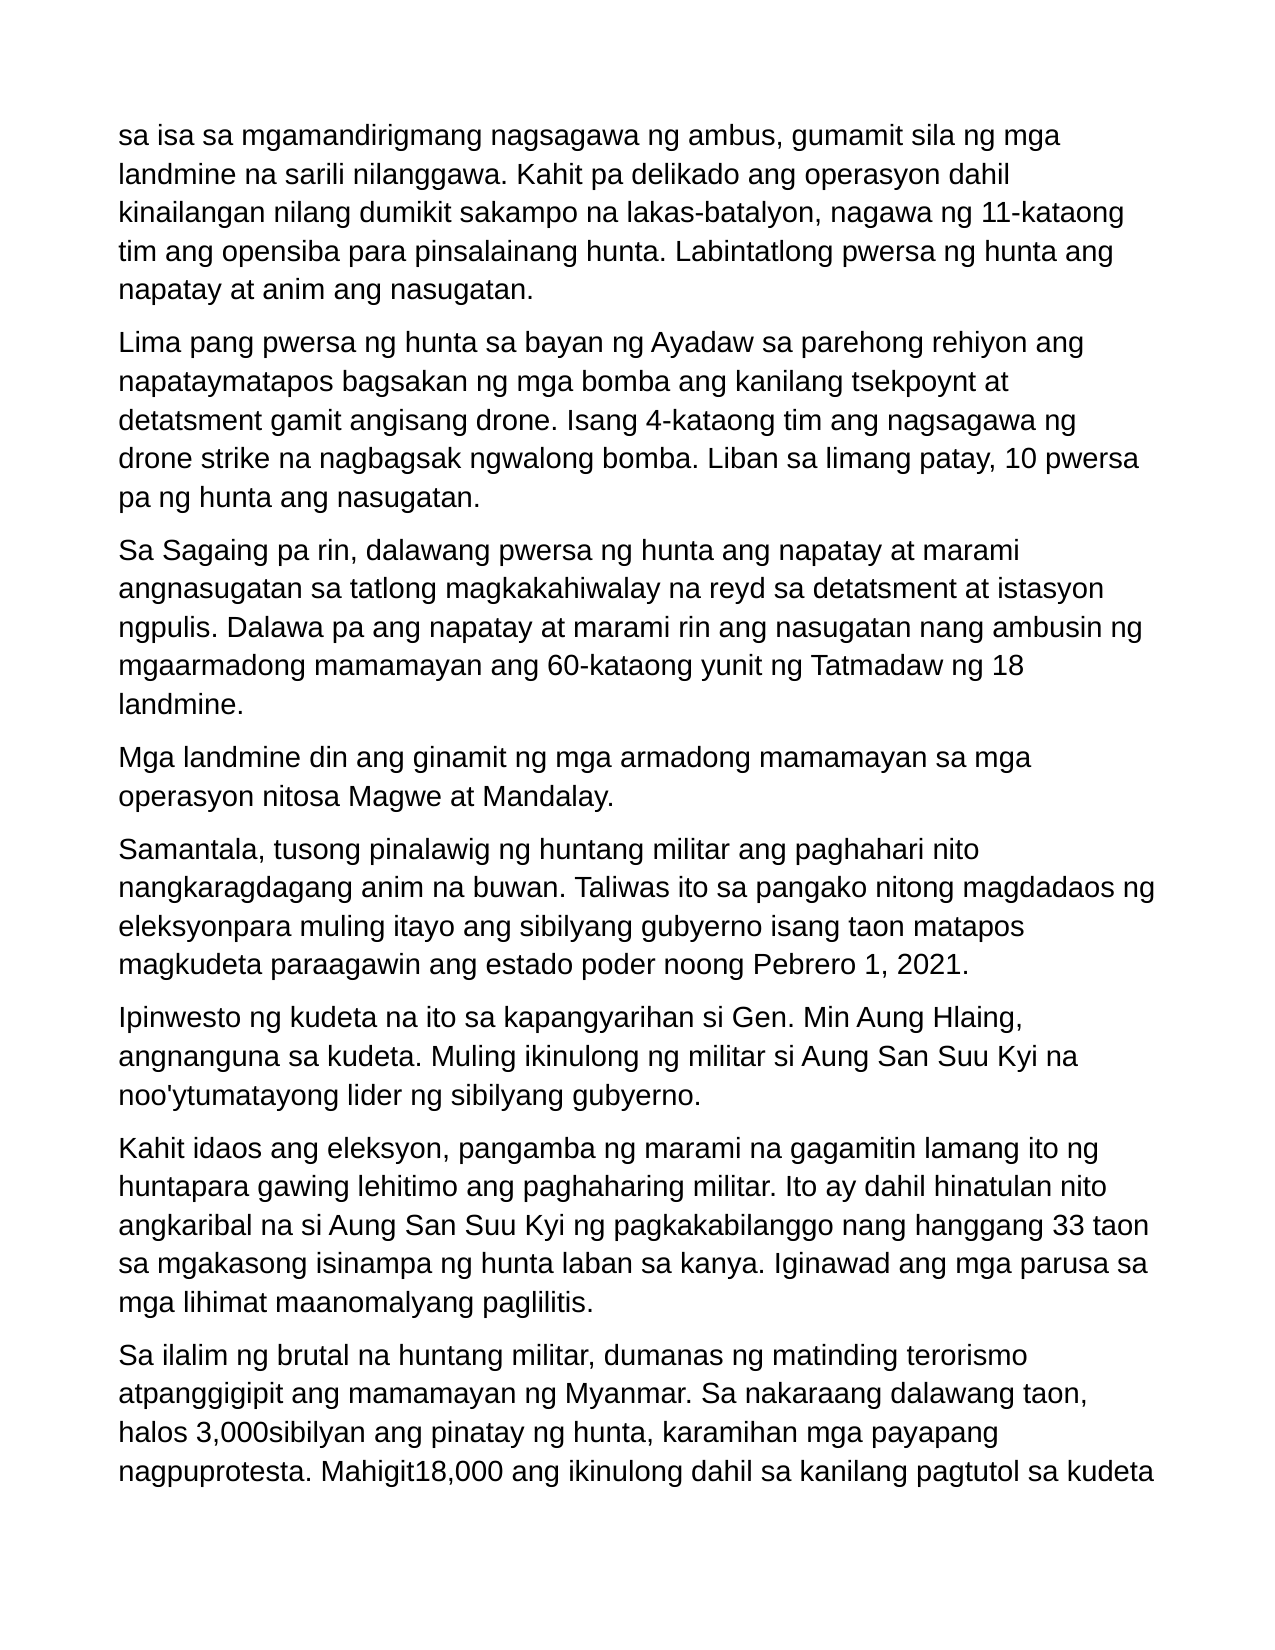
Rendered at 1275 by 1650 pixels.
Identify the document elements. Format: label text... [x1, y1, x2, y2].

text Sa ilalim ng brutal na huntang militar, dumanas ng matinding terorismo atpanggigipit ang mamamayan ng Myanmar. Sa nakaraang dalawang taon, halos 3,000sibilyan ang pinatay ng hunta, karamihan mga payapang nagpuprotesta. Mahigit18,000 ang ikinulong dahil sa kanilang pagtutol sa kudeta [118, 1338, 1157, 1487]
text Mga landmine din ang ginamit ng mga armadong mamamayan sa mga operasyon nitosa Magwe at Mandalay. [118, 740, 1157, 812]
text Kahit idaos ang eleksyon, pangamba ng marami na gagamitin lamang ito ng huntapara gawing lehitimo ang paghaharing militar. Ito ay dahil hinatulan nito angkaribal na si Aung San Suu Kyi ng pagkakabilanggo nang hanggang 33 taon sa mgakasong isinampa ng hunta laban sa kanya. Iginawad ang mga parusa sa mga lihimat maanomalyang paglilitis. [118, 1131, 1157, 1318]
text Sa Sagaing pa rin, dalawang pwersa ng hunta ang napatay at marami angnasugatan sa tatlong magkakahiwalay na reyd sa detatsment at istasyon ngpulis. Dalawa pa ang napatay at marami rin ang nasugatan nang ambusin ng mgaarmadong mamamayan ang 60-kataong yunit ng Tatmadaw ng 18 landmine. [118, 533, 1157, 720]
text sa isa sa mgamandirigmang nagsagawa ng ambus, gumamit sila ng mga landmine na sarili nilanggawa. Kahit pa delikado ang operasyon dahil kinailangan nilang dumikit sakampo na lakas-batalyon, nagawa ng 11-kataong tim ang opensiba para pinsalainang hunta. Labintatlong pwersa ng hunta ang napatay at anim ang nasugatan. [118, 118, 1157, 306]
text Ipinwesto ng kudeta na ito sa kapangyarihan si Gen. Min Aung Hlaing, angnanguna sa kudeta. Muling ikinulong ng militar si Aung San Suu Kyi na noo'ytumatayong lider ng sibilyang gubyerno. [118, 1000, 1157, 1111]
text Lima pang pwersa ng hunta sa bayan ng Ayadaw sa parehong rehiyon ang napataymatapos bagsakan ng mga bomba ang kanilang tsekpoynt at detatsment gamit angisang drone. Isang 4-kataong tim ang nagsagawa ng drone strike na nagbagsak ngwalong bomba. Liban sa limang patay, 10 pwersa pa ng hunta ang nasugatan. [118, 325, 1157, 513]
text Samantala, tusong pinalawig ng huntang militar ang paghahari nito nangkaragdagang anim na buwan. Taliwas ito sa pangako nitong magdadaos ng eleksyonpara muling itayo ang sibilyang gubyerno isang taon matapos magkudeta paraagawin ang estado poder noong Pebrero 1, 2021. [118, 832, 1157, 981]
